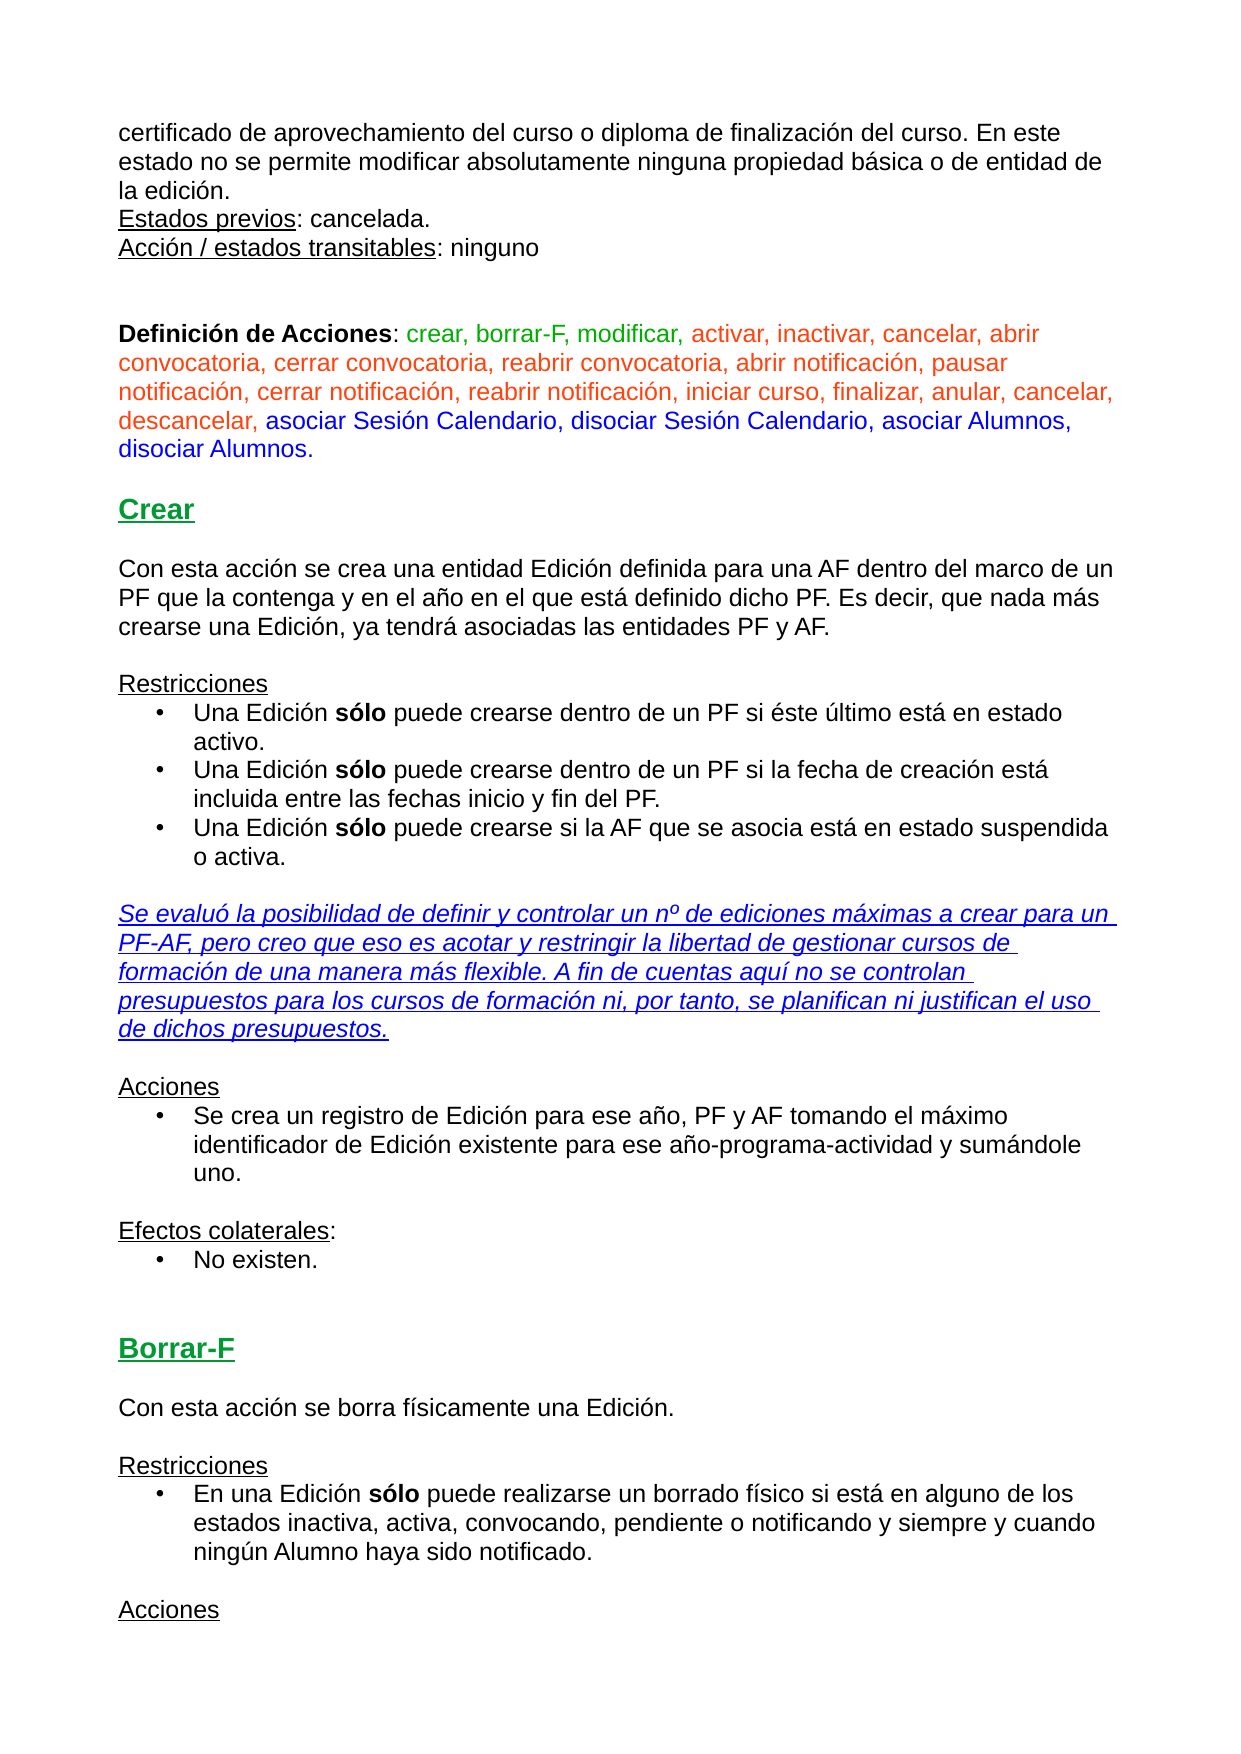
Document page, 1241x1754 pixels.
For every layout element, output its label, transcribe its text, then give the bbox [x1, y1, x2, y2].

list Una Edición sólo puede crearse dentro de un PF si éste último está en estado activo. [156, 698, 1122, 756]
text Acción / estados transitables: ninguno [118, 233, 1122, 262]
text Se evaluó la posibilidad de definir y controlar un nº de ediciones máximas a crear para un PF-AF, pero creo que eso es acotar y restringir la libertad de gestionar cursos de formación de una manera más flexible. A fin de cuentas aquí no se controlan presupuestos para los cursos de formación ni, por tanto, se planifican ni justifican el uso de dichos presupuestos. [118, 899, 1122, 1043]
text Restricciones [118, 1451, 1122, 1479]
list En una Edición sólo puede realizarse un borrado físico si está en alguno de los estados inactiva, activa, convocando, pendiente o notificando y siempre y cuando ningún Alumno haya sido notificado. [156, 1479, 1122, 1566]
text Restricciones [118, 669, 1122, 698]
list No existen. [156, 1244, 1122, 1273]
list Una Edición sólo puede crearse si la AF que se asocia está en estado suspendida o activa. [156, 813, 1122, 871]
text Con esta acción se borra físicamente una Edición. [118, 1393, 1122, 1422]
text Con esta acción se crea una entidad Edición definida para una AF dentro del marco de un PF que la contenga y en el año en el que está definido dicho PF. Es decir, que nada más crearse una Edición, ya tendrá asociadas las entidades PF y AF. [118, 554, 1122, 640]
text certificado de aprovechamiento del curso o diploma de finalización del curso. En este estado no se permite modificar absolutamente ninguna propiedad básica o de entidad de la edición. [118, 118, 1122, 204]
text Acciones [118, 1594, 1122, 1623]
list Una Edición sólo puede crearse dentro de un PF si la fecha de creación está incluida entre las fechas inicio y fin del PF. [156, 756, 1122, 813]
list Se crea un registro de Edición para ese año, PF y AF tomando el máximo identificador de Edición existente para ese año-programa-actividad y sumándole uno. [156, 1101, 1122, 1187]
text Crear [118, 492, 1122, 525]
text Acciones [118, 1072, 1122, 1101]
text Definición de Acciones: crear, borrar-F, modificar, activar, inactivar, cancelar, abrir convocatoria, cerrar convocatoria, reabrir convocatoria, abrir notificación, pausar notificación, cerrar notificación, reabrir notificación, iniciar curso, finalizar, anular, cancelar, descancelar, asociar Sesión Calendario, disociar Sesión Calendario, asociar Alumnos, disociar Alumnos. [118, 319, 1122, 463]
text Efectos colaterales: [118, 1216, 1122, 1244]
text Borrar-F [118, 1331, 1122, 1364]
text Estados previos: cancelada. [118, 204, 1122, 233]
